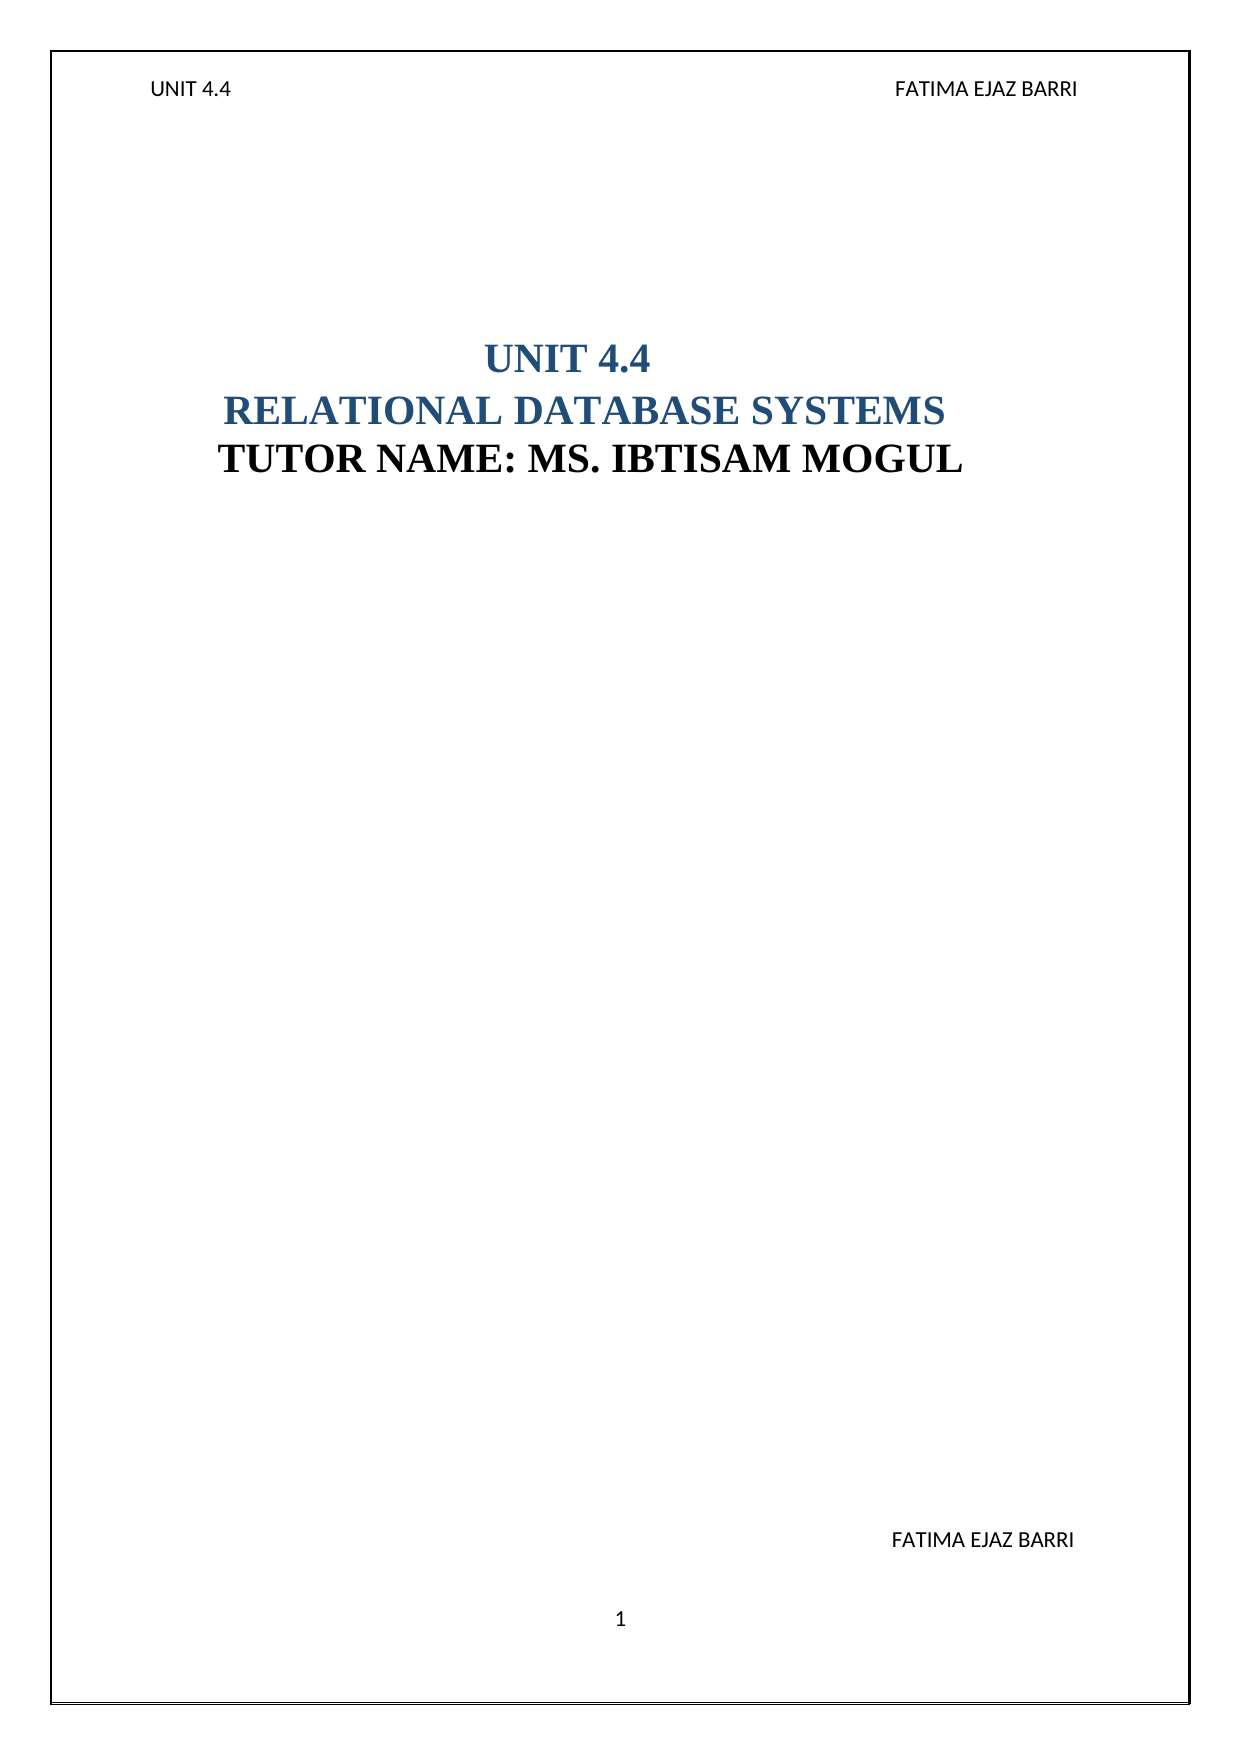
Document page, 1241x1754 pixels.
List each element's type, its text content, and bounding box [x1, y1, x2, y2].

text FATIMA EJAZ BARRI [150, 1526, 1090, 1553]
subtitle RELATIONAL DATABASE SYSTEMS [150, 385, 1090, 433]
subtitle UNIT 4.4 [150, 333, 1090, 381]
text TUTOR NAME: MS. IBTISAM MOGUL [150, 433, 1090, 481]
